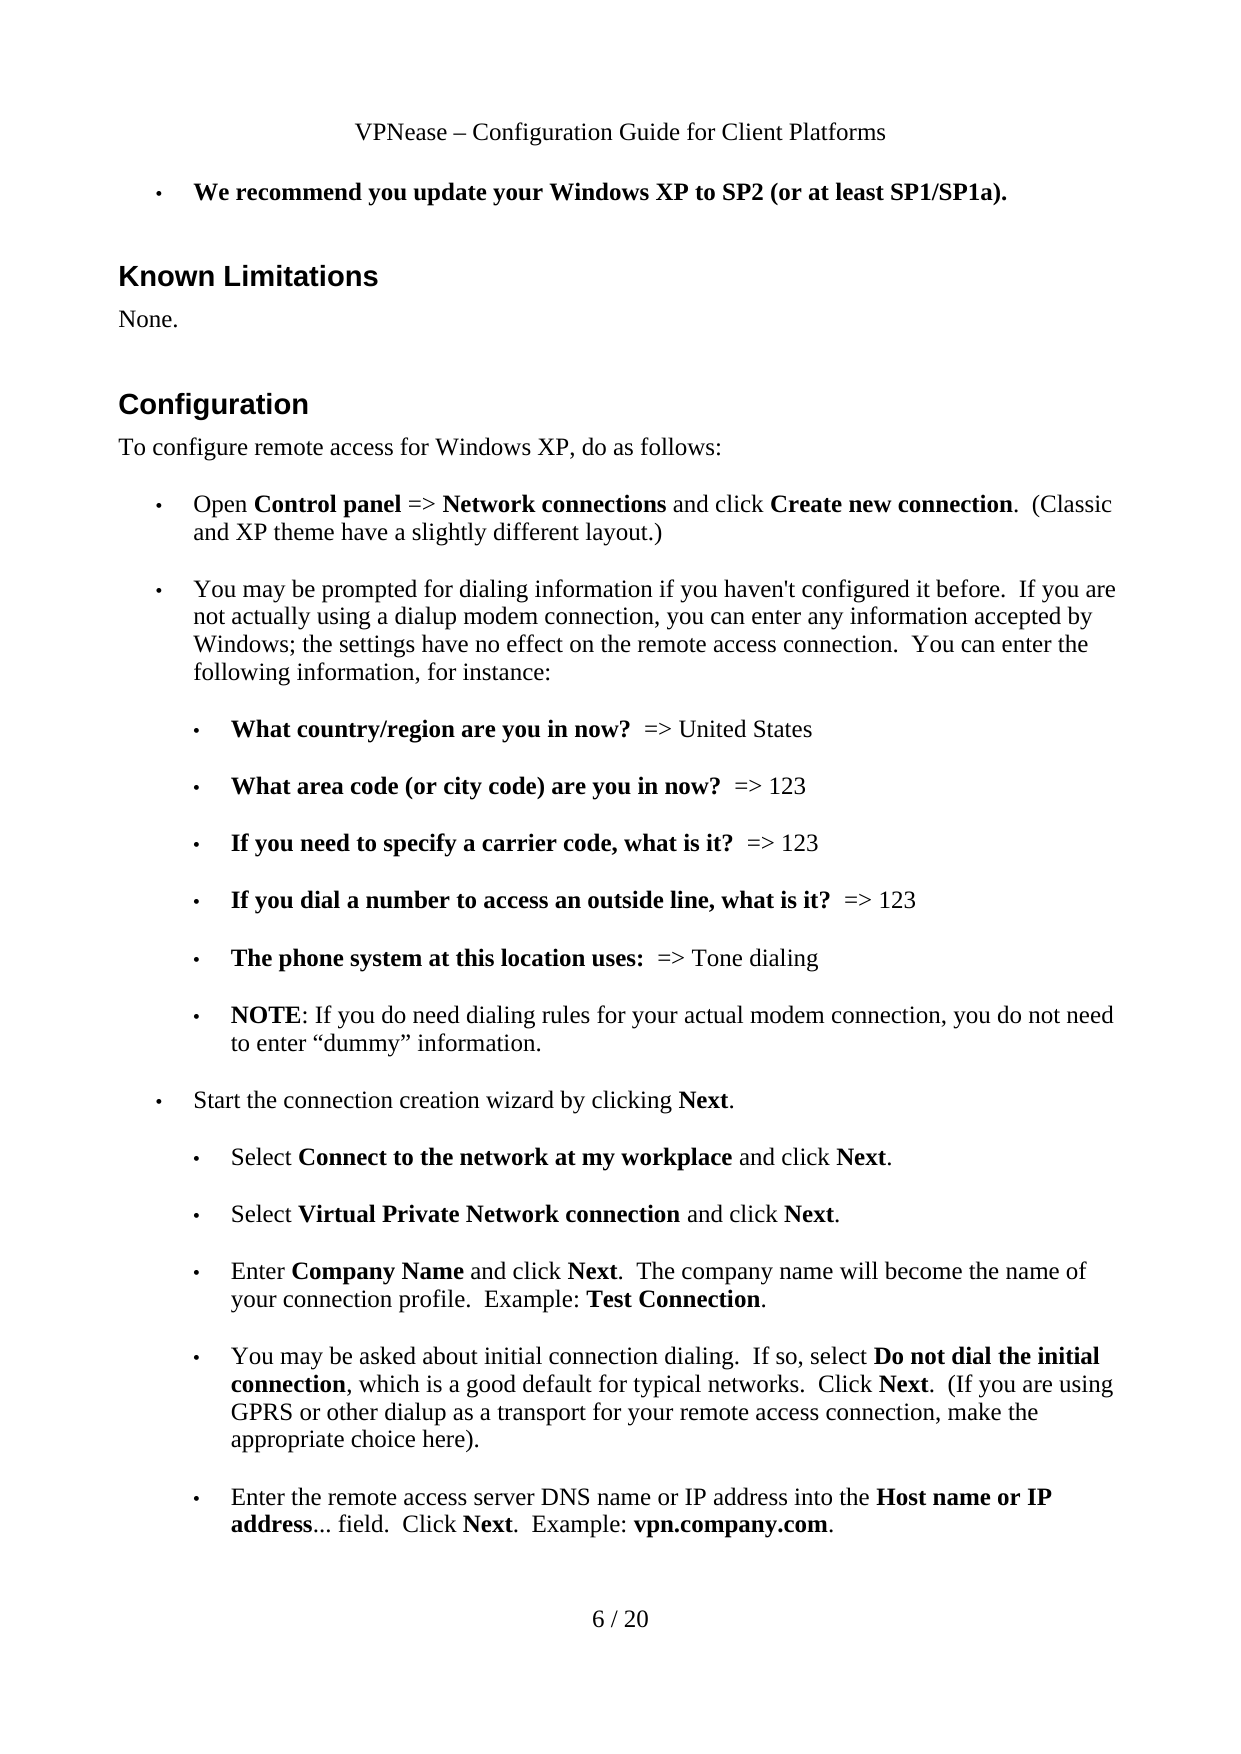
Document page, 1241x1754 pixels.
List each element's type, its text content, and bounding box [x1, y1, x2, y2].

list You may be prompted for dialing information if you haven't configured it before. If you are not actually using a dialup modem connection, you can enter any information accepted by Windows; the settings have no effect on the remote access connection. You can enter the following information, for instance: [156, 575, 1122, 686]
list You may be asked about initial connection dialing. If so, select Do not dial the initial connection, which is a good default for typical networks. Click Next. (If you are using GPRS or other dialup as a transport for your remote access connection, make the appropriate choice here). [193, 1342, 1122, 1453]
list If you need to specify a carrier code, what is it? => 123 [193, 829, 1122, 857]
list The phone system at this location uses: => Tone dialing [193, 944, 1122, 972]
list Enter the remote access server DNS name or IP address into the Host name or IP address... field. Click Next. Example: vpn.company.com. [193, 1483, 1122, 1538]
list If you dial a number to access an outside line, what is it? => 123 [193, 887, 1122, 914]
list What country/region are you in now? => United States [193, 715, 1122, 743]
list Start the connection creation wizard by clicking Next. [156, 1086, 1122, 1114]
list We recommend you update your Windows XP to SP2 (or at least SP1/SP1a). [156, 178, 1122, 206]
subtitle Known Limitations [118, 260, 1122, 293]
list Select Connect to the network at my workplace and click Next. [193, 1143, 1122, 1171]
subtitle Configuration [118, 388, 1122, 420]
text To configure remote access for Windows XP, do as follows: [118, 433, 1122, 460]
list Open Control panel => Network connections and click Create new connection. (Classic and XP theme have a slightly different layout.) [156, 490, 1122, 545]
list NOTE: If you do need dialing rules for your actual modem connection, you do not need to enter “dummy” information. [193, 1001, 1122, 1056]
list What area code (or city code) are you in now? => 123 [193, 772, 1122, 800]
text None. [118, 305, 1122, 333]
list Enter Company Name and click Next. The company name will become the name of your connection profile. Example: Test Connection. [193, 1257, 1122, 1313]
list Select Virtual Private Network connection and click Next. [193, 1200, 1122, 1228]
